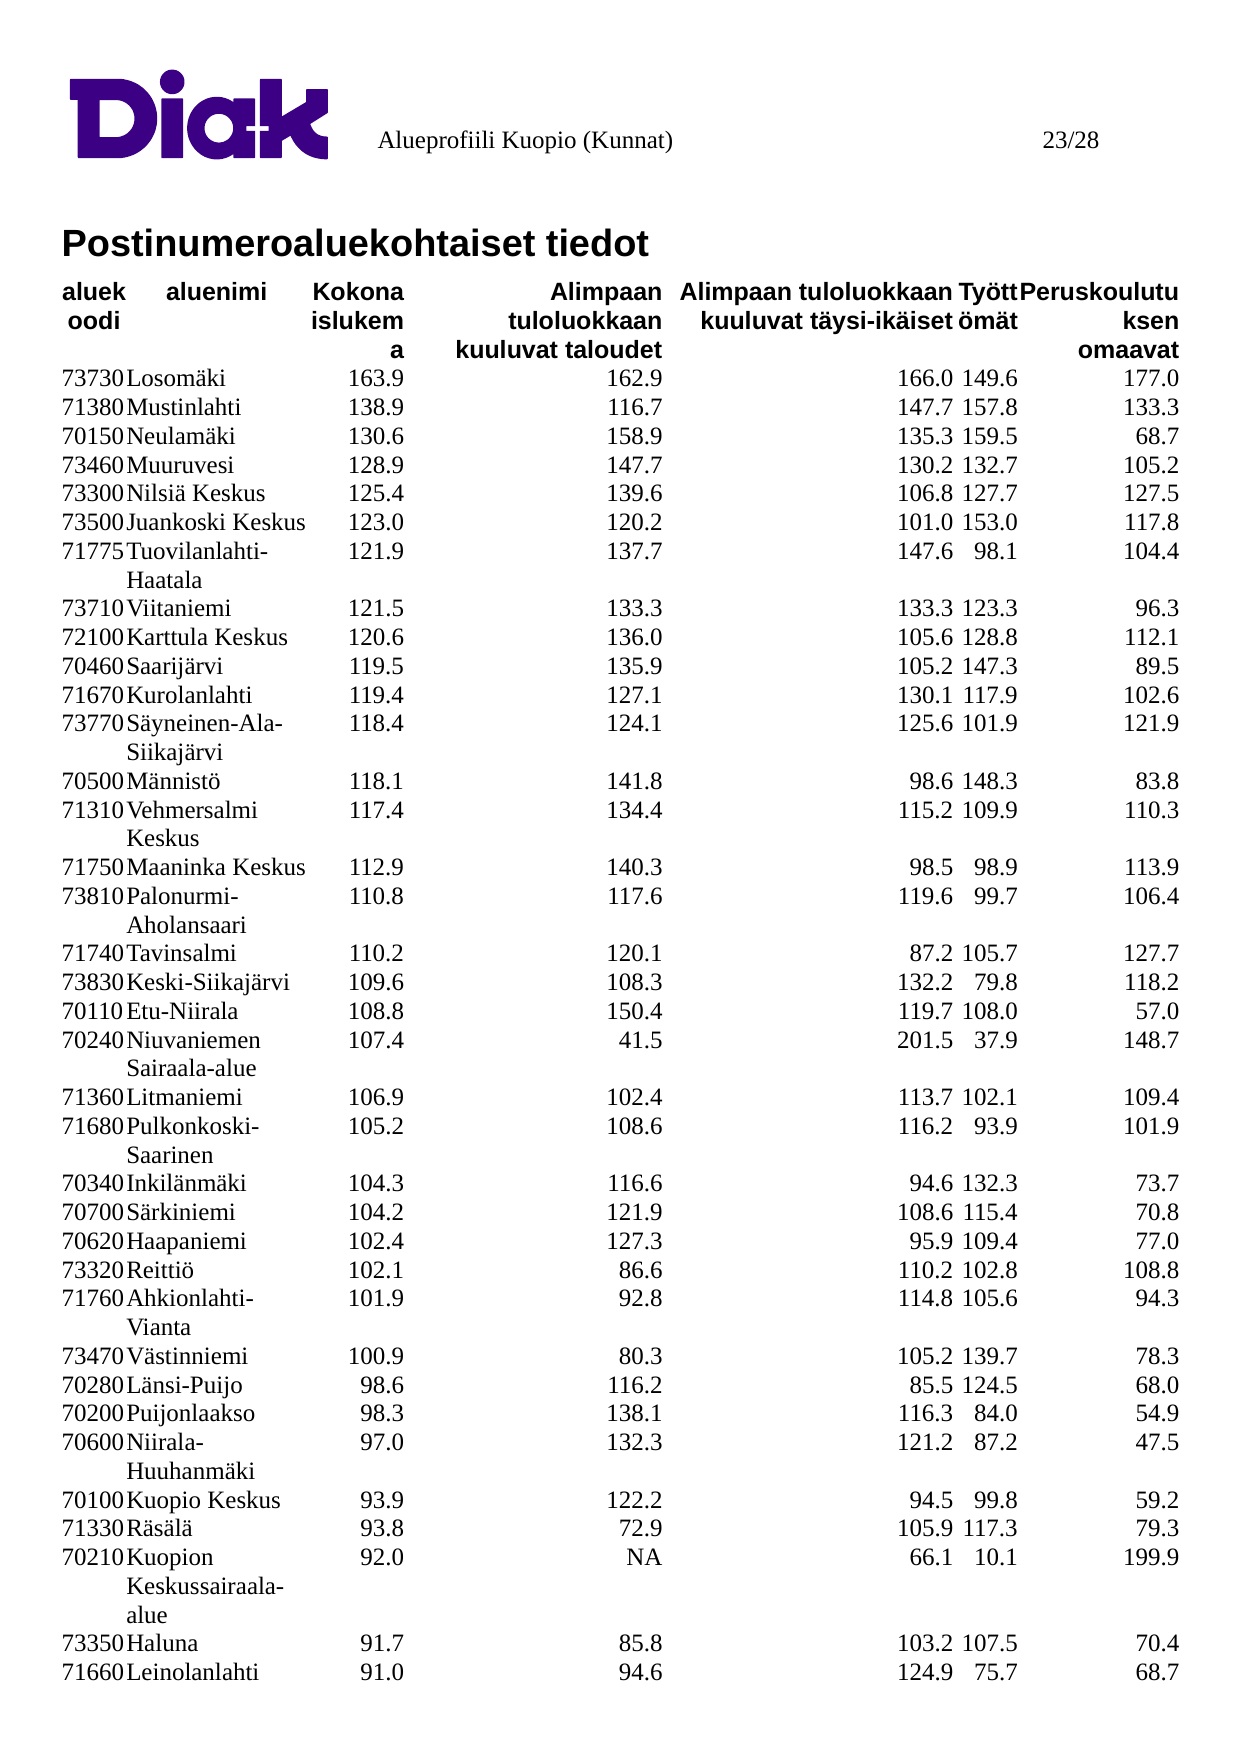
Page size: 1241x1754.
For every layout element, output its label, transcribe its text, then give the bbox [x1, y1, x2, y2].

table_cell 133.3 [404, 594, 662, 622]
table_cell 124.9 [662, 1657, 953, 1686]
table_cell Kuopion Keskussairaala-alue [126, 1542, 307, 1628]
table_cell 72.9 [404, 1514, 662, 1542]
table_cell 98.6 [307, 1370, 404, 1398]
table_cell 108.8 [307, 996, 404, 1025]
table_cell 73730 [61, 364, 126, 392]
table_header aluekoodi [61, 277, 126, 363]
table_cell Inkilänmäki [126, 1169, 307, 1197]
table_cell 73320 [61, 1255, 126, 1283]
table_cell 148.3 [953, 766, 1017, 795]
table_cell 177.0 [1018, 364, 1179, 392]
table_cell 87.2 [662, 939, 953, 967]
table_cell Ahkionlahti-Vianta [126, 1284, 307, 1341]
table_cell 159.5 [953, 421, 1017, 450]
table_cell 147.6 [662, 536, 953, 593]
table_cell 138.9 [307, 392, 404, 421]
table_cell 105.6 [953, 1284, 1017, 1341]
table_cell 117.8 [1018, 507, 1179, 536]
table_cell 140.3 [404, 852, 662, 881]
table_cell 108.6 [404, 1111, 662, 1168]
table_cell 71660 [61, 1657, 126, 1686]
table_cell Räsälä [126, 1514, 307, 1542]
table_cell 79.3 [1018, 1514, 1179, 1542]
table_cell 102.4 [404, 1082, 662, 1111]
table_cell 105.2 [662, 651, 953, 680]
table_cell 66.1 [662, 1542, 953, 1628]
table_cell Tuovilanlahti-Haatala [126, 536, 307, 593]
table_cell 106.9 [307, 1082, 404, 1111]
table_cell 71380 [61, 392, 126, 421]
table_cell Mustinlahti [126, 392, 307, 421]
table_cell 107.5 [953, 1629, 1017, 1657]
table_cell 121.9 [404, 1197, 662, 1226]
table_cell Etu-Niirala [126, 996, 307, 1025]
table_cell 120.1 [404, 939, 662, 967]
table_cell 104.4 [1018, 536, 1179, 593]
table_cell 73710 [61, 594, 126, 622]
table_cell 132.3 [953, 1169, 1017, 1197]
table_cell 93.9 [953, 1111, 1017, 1168]
table_cell 199.9 [1018, 1542, 1179, 1628]
table_cell 134.4 [404, 795, 662, 852]
table_cell 71750 [61, 852, 126, 881]
table_cell 147.3 [953, 651, 1017, 680]
table_cell 104.3 [307, 1169, 404, 1197]
table_cell 73830 [61, 967, 126, 996]
table_cell 201.5 [662, 1025, 953, 1082]
table_header Peruskoulutuksen omaavat [1018, 277, 1179, 363]
table_cell 115.4 [953, 1197, 1017, 1226]
table_cell 71670 [61, 680, 126, 708]
table_cell 80.3 [404, 1341, 662, 1370]
table_cell Palonurmi-Aholansaari [126, 881, 307, 938]
table_cell 94.5 [662, 1485, 953, 1513]
table_cell 92.8 [404, 1284, 662, 1341]
table_cell 101.9 [307, 1284, 404, 1341]
table_cell 98.6 [662, 766, 953, 795]
table_cell 110.2 [662, 1255, 953, 1283]
table_cell 112.9 [307, 852, 404, 881]
table_cell Karttula Keskus [126, 622, 307, 651]
table_cell 113.9 [1018, 852, 1179, 881]
table_cell 127.5 [1018, 479, 1179, 507]
table_cell 77.0 [1018, 1226, 1179, 1255]
table_cell 128.9 [307, 450, 404, 478]
table_cell 98.5 [662, 852, 953, 881]
table_cell 130.1 [662, 680, 953, 708]
table_cell 108.8 [1018, 1255, 1179, 1283]
table_cell 116.3 [662, 1399, 953, 1427]
table_cell 94.6 [662, 1169, 953, 1197]
table_cell 47.5 [1018, 1427, 1179, 1485]
table_cell 70100 [61, 1485, 126, 1513]
table_cell 94.3 [1018, 1284, 1179, 1341]
table_cell 108.0 [953, 996, 1017, 1025]
table_cell 116.2 [404, 1370, 662, 1398]
table_cell 84.0 [953, 1399, 1017, 1427]
table_cell 59.2 [1018, 1485, 1179, 1513]
table_cell Niirala-Huuhanmäki [126, 1427, 307, 1485]
table_cell 117.6 [404, 881, 662, 938]
table_cell 121.2 [662, 1427, 953, 1485]
table_cell 139.7 [953, 1341, 1017, 1370]
table_cell 87.2 [953, 1427, 1017, 1485]
table_cell 37.9 [953, 1025, 1017, 1082]
table_cell 123.0 [307, 507, 404, 536]
table_cell Länsi-Puijo [126, 1370, 307, 1398]
table_cell 122.2 [404, 1485, 662, 1513]
table_cell Puijonlaakso [126, 1399, 307, 1427]
table_cell 110.2 [307, 939, 404, 967]
table_cell 85.5 [662, 1370, 953, 1398]
table_cell 105.7 [953, 939, 1017, 967]
table_cell 105.2 [662, 1341, 953, 1370]
table_cell 102.8 [953, 1255, 1017, 1283]
table_cell 92.0 [307, 1542, 404, 1628]
table_cell 133.3 [1018, 392, 1179, 421]
table_cell 73300 [61, 479, 126, 507]
table_cell 79.8 [953, 967, 1017, 996]
table_cell 70600 [61, 1427, 126, 1485]
table_cell 102.1 [953, 1082, 1017, 1111]
table_cell 70210 [61, 1542, 126, 1628]
table_header Kokonaislukema [307, 277, 404, 363]
table_cell 139.6 [404, 479, 662, 507]
table_cell 85.8 [404, 1629, 662, 1657]
table_cell 70200 [61, 1399, 126, 1427]
table_cell 71740 [61, 939, 126, 967]
table_cell 117.4 [307, 795, 404, 852]
table_cell 70620 [61, 1226, 126, 1255]
table_cell 158.9 [404, 421, 662, 450]
table_cell Kuopio Keskus [126, 1485, 307, 1513]
table_cell 119.6 [662, 881, 953, 938]
table_cell Viitaniemi [126, 594, 307, 622]
table_cell 97.0 [307, 1427, 404, 1485]
table_cell 121.5 [307, 594, 404, 622]
table_cell 138.1 [404, 1399, 662, 1427]
table_cell 109.4 [953, 1226, 1017, 1255]
table_cell 101.9 [953, 709, 1017, 766]
table_cell Särkiniemi [126, 1197, 307, 1226]
table_cell 113.7 [662, 1082, 953, 1111]
table_cell 119.4 [307, 680, 404, 708]
table_cell 70700 [61, 1197, 126, 1226]
table_cell 149.6 [953, 364, 1017, 392]
table_cell 115.2 [662, 795, 953, 852]
table_cell 135.9 [404, 651, 662, 680]
table_cell 98.9 [953, 852, 1017, 881]
table_cell 132.3 [404, 1427, 662, 1485]
table_cell Reittiö [126, 1255, 307, 1283]
table_cell 73770 [61, 709, 126, 766]
table_cell 108.6 [662, 1197, 953, 1226]
subtitle Postinumeroaluekohtaiset tiedot [61, 221, 1179, 265]
table_cell 70.4 [1018, 1629, 1179, 1657]
table_cell 101.9 [1018, 1111, 1179, 1168]
table_cell 118.1 [307, 766, 404, 795]
table_cell 93.9 [307, 1485, 404, 1513]
table_cell 120.6 [307, 622, 404, 651]
table_cell 72100 [61, 622, 126, 651]
table_cell 98.1 [953, 536, 1017, 593]
table_cell 98.3 [307, 1399, 404, 1427]
table_cell 103.2 [662, 1629, 953, 1657]
table_cell 73810 [61, 881, 126, 938]
table_cell 109.9 [953, 795, 1017, 852]
table_cell 73460 [61, 450, 126, 478]
table_cell 71360 [61, 1082, 126, 1111]
table_cell 147.7 [662, 392, 953, 421]
table_cell 128.8 [953, 622, 1017, 651]
table_cell 120.2 [404, 507, 662, 536]
table_cell Vehmersalmi Keskus [126, 795, 307, 852]
table_header Alimpaan tuloluokkaan kuuluvat taloudet [404, 277, 662, 363]
table_cell 135.3 [662, 421, 953, 450]
table_cell 132.7 [953, 450, 1017, 478]
table_cell 114.8 [662, 1284, 953, 1341]
table_cell 106.8 [662, 479, 953, 507]
table_cell 119.7 [662, 996, 953, 1025]
table_cell 73350 [61, 1629, 126, 1657]
table_cell 137.7 [404, 536, 662, 593]
table_cell 70150 [61, 421, 126, 450]
table_cell Haluna [126, 1629, 307, 1657]
table_cell 118.4 [307, 709, 404, 766]
table_cell 10.1 [953, 1542, 1017, 1628]
table_cell 100.9 [307, 1341, 404, 1370]
table_cell 125.4 [307, 479, 404, 507]
table_cell 71680 [61, 1111, 126, 1168]
table_cell 162.9 [404, 364, 662, 392]
table_cell Keski-Siikajärvi [126, 967, 307, 996]
table_cell Losomäki [126, 364, 307, 392]
table_cell 148.7 [1018, 1025, 1179, 1082]
table_cell Pulkonkoski-Saarinen [126, 1111, 307, 1168]
table_cell 109.4 [1018, 1082, 1179, 1111]
table_cell 102.6 [1018, 680, 1179, 708]
table_cell 127.3 [404, 1226, 662, 1255]
table_cell 73500 [61, 507, 126, 536]
table_cell Nilsiä Keskus [126, 479, 307, 507]
table_cell 121.9 [307, 536, 404, 593]
table_cell Litmaniemi [126, 1082, 307, 1111]
table_cell 78.3 [1018, 1341, 1179, 1370]
table_cell 71330 [61, 1514, 126, 1542]
table_cell 83.8 [1018, 766, 1179, 795]
table_cell 108.3 [404, 967, 662, 996]
table_cell 86.6 [404, 1255, 662, 1283]
table_header Alimpaan tuloluokkaan kuuluvat täysi-ikäiset [662, 277, 953, 363]
table_cell Säyneinen-Ala-Siikajärvi [126, 709, 307, 766]
table_cell 105.2 [1018, 450, 1179, 478]
table_cell 71775 [61, 536, 126, 593]
table_cell 153.0 [953, 507, 1017, 536]
table_cell 116.7 [404, 392, 662, 421]
table_cell 116.2 [662, 1111, 953, 1168]
table_cell 110.3 [1018, 795, 1179, 852]
table_cell 127.7 [953, 479, 1017, 507]
table_cell 104.2 [307, 1197, 404, 1226]
table_cell 123.3 [953, 594, 1017, 622]
table_cell 127.1 [404, 680, 662, 708]
table_cell 68.0 [1018, 1370, 1179, 1398]
table_cell Maaninka Keskus [126, 852, 307, 881]
table_cell 130.2 [662, 450, 953, 478]
table_cell Tavinsalmi [126, 939, 307, 967]
table_cell 70110 [61, 996, 126, 1025]
table_cell 106.4 [1018, 881, 1179, 938]
table_cell 141.8 [404, 766, 662, 795]
table_cell 94.6 [404, 1657, 662, 1686]
table_cell 93.8 [307, 1514, 404, 1542]
table_cell 68.7 [1018, 421, 1179, 450]
table_cell 110.8 [307, 881, 404, 938]
table_cell 70240 [61, 1025, 126, 1082]
table_cell 147.7 [404, 450, 662, 478]
table_cell 68.7 [1018, 1657, 1179, 1686]
table_header aluenimi [126, 277, 307, 363]
table_cell 107.4 [307, 1025, 404, 1082]
table_cell Haapaniemi [126, 1226, 307, 1255]
table_cell 75.7 [953, 1657, 1017, 1686]
table_cell 101.0 [662, 507, 953, 536]
table_cell 133.3 [662, 594, 953, 622]
table_cell 125.6 [662, 709, 953, 766]
table_cell 73.7 [1018, 1169, 1179, 1197]
table_cell 70460 [61, 651, 126, 680]
table_cell 132.2 [662, 967, 953, 996]
table_cell 99.7 [953, 881, 1017, 938]
table_cell 99.8 [953, 1485, 1017, 1513]
table_cell 112.1 [1018, 622, 1179, 651]
table_cell Kurolanlahti [126, 680, 307, 708]
table_cell 54.9 [1018, 1399, 1179, 1427]
table_cell 166.0 [662, 364, 953, 392]
table_cell Neulamäki [126, 421, 307, 450]
table_cell 57.0 [1018, 996, 1179, 1025]
table_cell 71310 [61, 795, 126, 852]
table_cell 163.9 [307, 364, 404, 392]
table_cell 95.9 [662, 1226, 953, 1255]
table_cell 105.2 [307, 1111, 404, 1168]
table_cell Niuvaniemen Sairaala-alue [126, 1025, 307, 1082]
table_cell 102.1 [307, 1255, 404, 1283]
table_cell 124.5 [953, 1370, 1017, 1398]
table_cell 117.9 [953, 680, 1017, 708]
table_cell 73470 [61, 1341, 126, 1370]
table_cell Västinniemi [126, 1341, 307, 1370]
table_cell 130.6 [307, 421, 404, 450]
table_cell 121.9 [1018, 709, 1179, 766]
table_cell 136.0 [404, 622, 662, 651]
table_cell Juankoski Keskus [126, 507, 307, 536]
table_cell Saarijärvi [126, 651, 307, 680]
table_cell 118.2 [1018, 967, 1179, 996]
table_cell 124.1 [404, 709, 662, 766]
table_cell 127.7 [1018, 939, 1179, 967]
table_cell 105.6 [662, 622, 953, 651]
table_cell 41.5 [404, 1025, 662, 1082]
table_cell Männistö [126, 766, 307, 795]
table_cell 150.4 [404, 996, 662, 1025]
table_cell 109.6 [307, 967, 404, 996]
table_header Työttömät [953, 277, 1017, 363]
table_cell 70500 [61, 766, 126, 795]
table_cell NA [404, 1542, 662, 1628]
table_cell 70340 [61, 1169, 126, 1197]
table_cell 105.9 [662, 1514, 953, 1542]
table_cell 117.3 [953, 1514, 1017, 1542]
table_cell 96.3 [1018, 594, 1179, 622]
table_cell 91.0 [307, 1657, 404, 1686]
table_cell 102.4 [307, 1226, 404, 1255]
table_cell 70280 [61, 1370, 126, 1398]
table_cell 119.5 [307, 651, 404, 680]
table_cell 70.8 [1018, 1197, 1179, 1226]
table_cell 116.6 [404, 1169, 662, 1197]
table_cell Leinolanlahti [126, 1657, 307, 1686]
table_cell 71760 [61, 1284, 126, 1341]
table_cell Muuruvesi [126, 450, 307, 478]
table_cell 157.8 [953, 392, 1017, 421]
table_cell 91.7 [307, 1629, 404, 1657]
table_cell 89.5 [1018, 651, 1179, 680]
